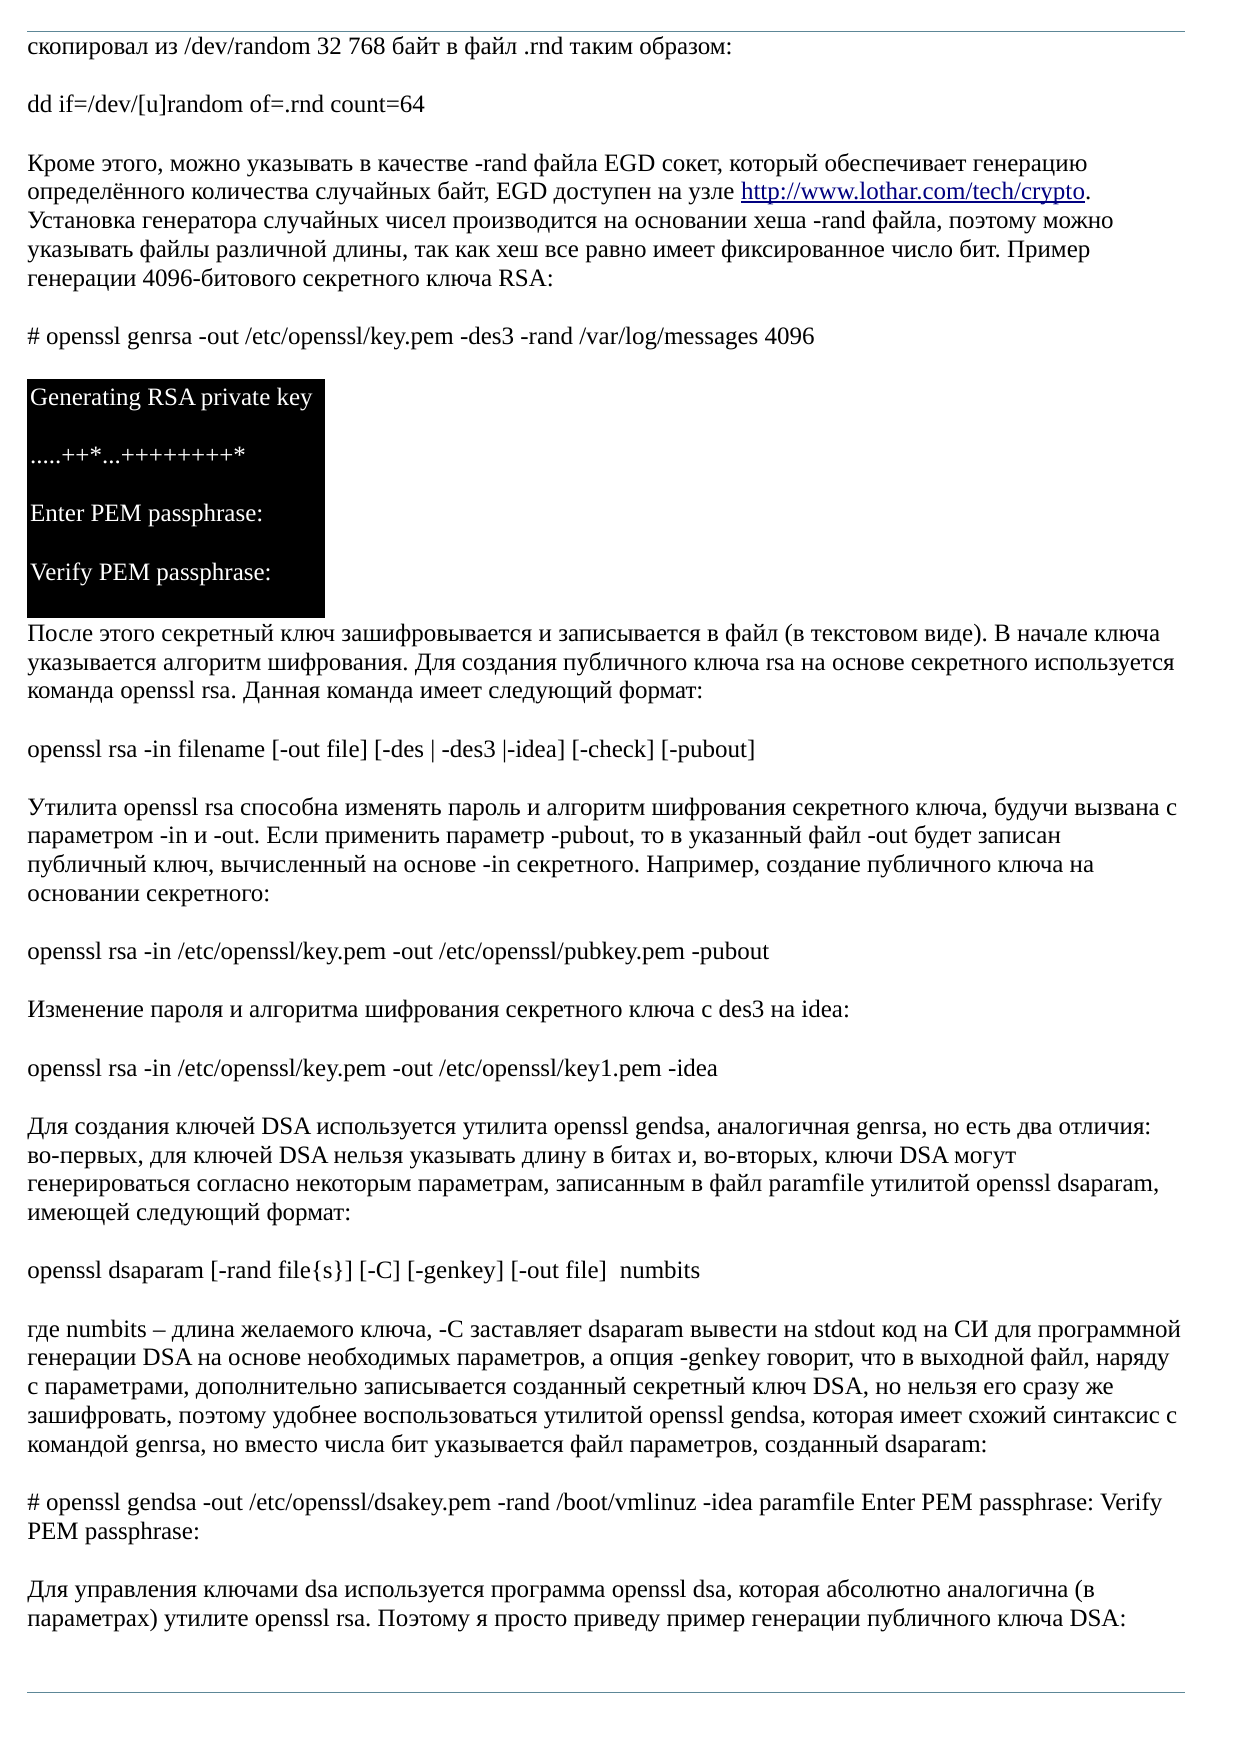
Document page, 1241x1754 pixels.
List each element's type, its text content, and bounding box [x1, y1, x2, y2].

table_header Теория и практика OpenSSL Ещё несколько лет назад криптографические системы применялись лишь в исключительных случаях: в правительственных организациях, спецслужбах и иных критических к безопасности данных системах. Однако в настоящее время бурное развитие компьютерных сетей и Интернета заставляет задумываться об обеспечении безопасности всё большее количество людей. Вначале опишем основные принципы и термины криптографии... В настоящее время все озабочены безопасностью передаваемых по сети данных, поэтому свою статью я бы хотел начать с разговора о способах защиты информации. Что такое шифрование? Это запись информации в особом виде, исключающем её прочтение лицами, не знающими шифра. В компьютерном мире защита данных актуальна, как нигде. Обычно шифрованием называют обработку данных при помощи некой функции f(x), где x – обрабатываемые данные. Алгоритм шифрования должен быть таким, что даже само знание алгоритма злоумышленником не должно помочь ему открыть ключ шифрования, то есть алгоритм должен основываться на трудоёмкости подбора ключа, а не на неизвестности алгоритма. Алгоритмы шифрования бывают одно и двунаправленными; однонаправленные алгоритмы чаще всего представляют собой так называемые хеши: численное представление некоего текста. Абсолютно очевидно, что даже зная хеш, невозможно вычислить исходный текст (бывает, что для разных текстов хеш совпадает, что тоже естественно, так как множество вариантов текстов бесконечно, а чисел, используемых в алгоритмах – конечно). Для чего же такое нужно? Применение есть замечательное: если одной и той же хеш-функцией обработать одинаковые строки, то результат будет идентичен! Это свойство можно использовать при проверке пароля: строка, введённая пользователем, хешируется и сравнивается с хешем пароля. При этом из хеша пароля восстановить сам пароль нельзя, можно только применять данную хеш-функцию к разным строкам, ища совпадения, т.е. методом прямого перебора. Вот почему советуют выбирать длинные и сложные пароли для важных целей. Хеш-функций существует огромное множество и есть некоторые стандартные ряды хеш-функций, наибольшее распространение получили ряды MD и SHA. К примеру, стандартная функция Unix crypt вычисляет значение хеш-функции от строки. Один из параметров, передаваемых этой функции, значится как salt, состоит из символов $1$ и строки из 8 символов и определяет выбор хеш-функции из ряда MD5, а возвращаемое значение содержит одиннадцать первых символов salt, чтобы знать в будущем для проверки, какую функцию применять. Если два первых символа salt – произвольная двухсимвольная строка, то используется обычный алгоритм DES (56 бит), а salt определяет выбор алгоритма подмешивания. В настоящее время 56 бит обычно недостаточно, для нахождения ключа длиной 56 бит необходимо перебрать «всего» 72057594037927936 (256) ключей. Для кластера компьютеров эта задача решается в считанные часы, поэтому сейчас во всех современных *nix используется алгоритм MD5, который позволяет генерировать отпечатки (хеши) паролей длиной до 128 бит, для подбора которого потребуются в худшем случае миллиарды лет! Итак, можно закончить с однонаправленными алгоритмами и перейти к двунаправленным... Существует два рода таких алгоритмов: симметрические и асимметрические (алгоритмы с публичным ключом). Симметрические алгоритмы используют один и тот же ключ для шифрования и дешифрования и их стойкость определяется в основном длиной используемого ключа. Ключ симметрического шифрования ни в коем случае нельзя передавать в открытом виде, так как это даст возможность злоумышленнику, получившему этот ключ, расшифровывать данные, этим ключом зашифрованные. Асимметрические алгоритмы предоставляют возможность передачи публичного ключа в открытом виде, в то время как секретный ключ должен быть известен только вам. Приведу наглядную демонстрацию полезности шифрования. К примеру, вы хотите пройти аутентификацию на удалённой машине и посылаете ей свой пароль, конечно же, не сам пароль, а его хеш. Но, к сожалению, где-то на пути встретился хаб, который дал возможность послушать ваши пакеты снифером. Этим, естественно, воспользовался злой дядька, подключённый к этому хабу. Он смог беспрепятственно взять ваш хеш пароля, взломать его (если повезёт) или просто посылать этот же хеш серверу. Таким образом, под вашим логином входят два человека. Не думаю, что кого-то развеселит эта ситуация (разве что злого дядьку, если его не засекут). Или ещё пример полной беззащитности: электронная почта не защищается никак (по крайней мере, по стандартной схеме) и всякий может её прочитать или изменить. Нет-нет, не надо бежать в хозяйственный магазин за мыльцем и верёвочкой – спасение есть. Это асимметрическое шифрование. Идея такова: вначале от генератора случайных чисел формируется определённая строка – секретный ключ, который может использоваться для расшифровки данных, зашифрованных публичным ключом. Публичный ключ вычисляется на основании секретного ключа. Таким образом мы получили пару ключей для шифрования (публичный ключ) и расшифровывания (секретный ключ). Затем на удалённой машине также создаётся подобная пара ключей (скорее всего она будет иной, так как довольно сложно, чтобы на разных машинах генератор случайных чисел генерировал одну и ту же последовательность). Итак, у нас есть две пары ключей, мы должны обменяться публичными ключами. После этого вы можете, используя публичный ключ удалённой машины, зашифровывать данные, которые могут быть расшифрованы ею с помощью имеющегося только у неё секретного ключа. Так как удалённая машина имеет и ваш публичный ключ, то подобная операция может работать наоборот (т.е. передача данных на вашу машину). Да, вроде бы всё хорошо: информация, передаваемая между машинами, может быть расшифрована только ими, но есть одно «но». Представьте ситуацию подмены публичных ключей при доставке: тогда правильный ключ будет считаться неправильным, а подменённый ключ – правильным. Обычным методом защиты публичного ключа асимметрического шифрования является его сертификация. Для понятия сертификации сразу же необходимо объяснить, что такое электронная цифровая подпись. ЭЦП – это хеш сообщения с данными об отправителе, подписанный секретным ключом последнего. На основании ЭЦП можно определить достоверность и неизменность сообщения при условии, что имеется публичный ключ. Публичный ключ, анализируя ЭЦП, даёт один из ответов: достоверен, недостоверен (был изменён). А так как найти такое значение хеша, чтобы оно совпадало для двух различных сообщений (т.е. h(M)=h(M’)) очень сложно, сопоставимо с прямым перебором, то практически нет способа подменить сообщение, подписанное ЭЦП. При пересылке публичного ключа его подмена обычно исключается электронной подписью, гарантирующей неизменность данных. Обычно публичный ключ подписывается либо секретным ключом данной пары, либо одним из доверенных ключей сторонних организаций. То есть в любом случае к ключу ЭЦП должно быть доверие. Такой механизм полностью исключает подмену публичного ключа, так как в противном случае подпись будет недостоверна и программа установления безопасной связи просто не примет данного ключа, автоматически считая его неверным. Есть ещё возможность исключить перехват публичного ключа – подтверждение получения ключа от другой машины и обмен идентификационными сообщениями. Такой метод применён, например, в механизме беспарольной аутентификации SSH. Вы обмениваетесь ключами с сервером и звоните владельцу удалённой машины (особенно это актуально при аутентификации клиента на сервере путём подтверждения валидности ключа), подтверждая и проверяя передачу ключа. При таких методах защиты полностью исключен перехват конфиденциальных данных, если, конечно, не вывесить свой секретный ключ на доску почёта в раздел «Достижения в безопасности за последний квартал». А если серьёзно, то потеря секретного ключа позволяет любому расшифровывать всё, что зашифровано вами или для вас, то есть происходит полная потеря безопасности. Поэтому во многих системах аутентификации секретные ключи дополнительно шифруются неким паролем. Без пароля секретный ключ представляет собой меньше ценности, так как ломать пароль можно только прямым перебором. Но всё же лучше держать секретные ключи при себе. Ещё многих интересует, что означает стойкость ключа. Это просто длина ключа в битах. Чем она больше, тем больше степень сложности подбора секретного ключа перебором. Но одновременно с этим увеличивается время работы алгоритмов и увеличивается объем сообщений за счёт неиспользуемых элементов ключа. Поэтому здесь лучше не бросаться в крайности, стойкость ключа длиной в 1024 бит вроде бы является достаточной (в настоящее время), хотя при пересылке почтовых сообщений используют ключи длиной до 2048 бит (OpenPGP). Для ключей симметрического шифрования достаточной является длина 128 бит. Ещё критичным фактором является работа генератора случайных чисел. Если злоумышленнику удалось найти некую закономерность в генераторе случайных чисел, то ему ничего не стоит создать любой ключ (а зачастую и «случайные» пароли). Поэтому сообщения о громких взломах различных ключей чаще всего вызваны тем, что злоумышленник нашёл баг в генераторе случайных чисел. Некоторых интересует также, что означают загадочные надписи RSA и DSA. Это сокращённые названия алгоритмов асимметрического шифрования. Различаются они математической основой работы, которая определяет степень защищённости и скорость работы в разных режимах (во многих системах существует также ограничение на длину DSA ключей в 1024 бита, ключи RSA могут быть любой длины, но обычно используются ключи 1024 – 4096 бит). Среди алгоритмов симметрического шифрования наиболее распространены следующие: DES (56 бит); 3DES (168 бит); RC* (40 – 128 бит); Blowfish (128 бит); IDEA (128 бит). Алгоритмы, использующие ключи длиной до 128 бит, считаются алгоритмами низкой безопасности, 128 бит – средней, более 128 бит – высокой. Алгоритмы симметрического шифрования могут работать в нескольких режимах, обычно используется режим cbc, когда ключ динамически высчитывается на основании предыдущего блока данных, т.е. в режиме cbc ключ постоянно меняется, что затрудняет атаки. При использовании клиентов, работающих на безопасных каналах связи (SSL – secure socket layer), часто можно видеть запрос на подтверждение публичного ключа для связи или сертификата (подписанного публичного ключа, как было описано ранее). Как я уже говорил, публичный ключ могут подменить, но если вы доверяете своим каналам связи и не думаете, что кто-то охотится персонально за вашими данными, то можно доверять публичному ключу удалённого сервера, так как подмена ключа – занятие довольно трудоёмкое, а если у вас есть некие подозрения на этот счёт, то лучше не доверять ключу, не получив подтверждения от нужного лица или организации (не вздумайте использовать электронную почту: уж если смогли подделать ключ, то подменить письмо не составляет труда). Генерация ключей клиента происходит на лету и они автоматически удаляются после окончания сеанса связи, публичный ключ удалённого сервера помещается в специальное хранилище, что избавляет вас от риска пересылки публичного ключа. Основные атаки на системы асимметрического шифрования связаны с тем, что злоумышленник может угадать содержимое части зашифрованных данных (например, письма часто начинаются со слов «Здравствуйте, »), и это знание облегчает подбор секретного ключа. Ещё очень опасна атака на подмену ключей (man-in-the-middle), когда злоумышленник перехватывает публичные ключи двух людей, затем генерирует две пары ключей и направляет свои публичные ключи обеим сторонам. Теперь первый человек посылает злоумышленнику своё письмо, которое тот расшифровывает своим ключом, читает, зашифровывает публичным ключом второго человека и отправляет ему послание. Таким образом, у людей создается иллюзия защищённой переписки, но читает их сообщения и третий (который, как известно, лишний). Выходом из такой ситуации является сертификация публичных ключей. Существует два способа сертификации ключей: ключ может быть подписан только ключом одного из доверенных источников сертификации (обычно это организации, которые имеют привеллегии сертификации, переданные им правительством страны); ключ может быть подписан одним из ключей, которым вы доверяете (обычно это ваш собственный ключ и ключи организаций, занимающихся выдачей сертификатов). Второй механизм, называемый сетью доверия, используется чаще, так как позволяет добавлять новые ключи к доверенным. Оба механизма предусматривают механизм цепного подписывания, например, если ключ А был подписан ключом Б, который подписан ключом С, который подписан вашим ключом, то ключ А считается доверенным. При этом число таких «шагов» наследования обычно ограничено. Такой механизм сети доверия реализован, например, в системе PGP и в системе OpenSSL. Этим обеспечивается безопасность клиента. Безопасность сервера необходима лишь в случае удаленной беспарольной аутентификации, тогда администратор удалённой системы помещает ваш ключ в список известных ключей системы. Примечание для администраторов: если вы не хотите, чтобы все могли использовать данный ключ, объясните пользователю опасность доступа посторонних лиц к его секретному ключу и убедите его зашифровать секретный ключ паролем, который, кстати, можно удобно хранить в памяти и не вводить лишний раз, но об этом я расскажу в статье об SSH. И ещё: не забывайте убедиться в том, что ключ пришёл от того, кого предполагалось, для этого лучше попросить пользователя принести ключик на дискетке, а потом её дезинтегрировать или оставить в эпицентре ядерного взрыва (жаль этого нельзя проделать с некоторыми «пользователями», хотя почему нельзя? Мария Францевна, подойдите-ка на минутку...) И наконец, скажу ещё вот что: асимметрическое шифрование используется для подписи и зашифровывания почтовых сообщений, удалённой аутентификации и ЭЦП в любых её применениях. Но для передачи большого количества данных через сеть использовать асимметрическое шифрование очень печально – всё загнется окончательно и бесповоротно: уж больно много времени надо для использования подобных алгоритмов. Поэтому при передаче данных по сети используют симметрическое шифрование (3DES, IDEA, Blowfish). Но ключ симметрического шифрования очень опасно передавать в открытом виде (ведь он используется для шифрования и дешифрования), и вначале устанавливается связь асимметрическим шифрованием, как было описано выше. После установления связи клиент генерирует ключ симметрического шифрования и шифрует его публичным ключом сервера, затем отправляет его собственно серверу (также выполняется подписывание симметрического ключа для удостоверения в его неизменности). Сервер расшифровывает своим секретным ключом ключ симметрического шифрования и использует его для общения с клиентом. Красота! Но есть ещё один способ – алгоритм Дифлемана-Хельмана, позволяющий использовать одни и те же ключи как для симметрического, так и для асимметрического шифрования. Он заключается в нехитрых математических законах степенной функции (я не буду на этом заострять внимание, так как вряд ли это пригодится на практике). Оказывается, имея пару – публичный ключ A и секретный ключ B, можно вычислить ключ симметрического шифрования С, который также получается при наличии пары ключей секретный А и публичный B. Говоря проще, ключ С однозначно могут вычислить обе машины, обменявшиеся публичными ключами. Этот ключ можно далее использовать для шифрования/дешифрования данных по стандартному алгоритму симметрического ключа. Такой способ достаточно безопасный, но он пока ещё не получил достаточного распространения и поэтому сейчас чаще используется первый способ. Любопытные тут же поинтересуются: почему, когда я говорил о симметрическом шифровании, я сказал, что 128-и битный ключ теоретически несокрушим, а говоря об асимметрическом шифровании, сказал, что ключ длиной 1024 бит считается пока ещё более-менее безопасным. Тут дело вот в чём: при асимметрическом шифровании выбираются 2 больших простых числа и на их основе создаются секретный и публичный ключи. Не вдаваясь в математику (для математической стороны алгоритмов шифрования можете зайти на лучший алгоритмический ресурс в рунете http://algolist.manual.ru), скажу только одно: для вычисления секретного ключа на основании публичного необходимо выполнить задачу разложения на множители, которая пропорциональна логарифму по модулю большого целого числа (это реализовать намного проще, чем прямой перебор). Ну вот, с теорией покончено, можно приступить к практике. OpenSSL – это система защиты и сертификации данных, название SSL переводится как система безопасных сокетов. OpenSSL используется практически всеми сетевыми серверами для защиты передаваемой информации. Существует API SSL, позволяющее создавать безопасные сокеты с шифрованием передаваемых данных. Но в данной статье я бы хотел рассказать о самой системе OpenSSL, вызываемой через командную строку. Так как OpenSSL поддерживает очень много различных стандартов сертификации, шифрования, хеширования, то использование данной команды достаточно сложно. Внутри OpenSSL существуют отдельные компоненты, отвечающие за то или иное действие. Для получения списка доступных компонентов можно вызвать openssl с параметрами list-standart-commands. Можно также получить список доступных алгоритмов хеширования (list-message-digest-commands) и алгоритмов шифрования (list-cipher-commands). Итак, с помощью команд OpenSSL можно делать следующее: Создавать и управлять ключами RSA и DSA – команды rsa, dsa, dsaparam; Создавать сертификаты формата x509, запросы на сертификацию, восстановление – команды x509, req, verify, ca, crl, pks12, pks7; Зашифровывать данные с помощью симметрического или асимметрического шифрования – команды enc, rsautl; Высчитывать хеши различных типов – команда dgst; Работать с S/MIME – команда s/mime; Проверять работы серверов и клиентов ssl – команды s_client, s_server. Cуществует также несколько вспомогательных утилит ssl: openssl speed [список_алгоритмов_хеширования_или шифрования]: тестирование скорости различных алгоритмов, если запускать без параметров, то тестируются все алгоритмы; алгоритмы внутри списка разделяются пробелом, например: openssl speed md5 rsa idea blowfish des 3des sha1 В конце выводится общая скорость работы различных алгоритмов (в 1000-х байт в секунду), для обработки различной длины блоков. Вот результат работы тестов скорости на моём домашнем компе (Celeron 366), на других компах значения будут другими: Таблица 1 Таблица 2. Проверка алгоритмов асимметрического шифрования openssl rand [-out file] [-rand file] num: генерация num рандомных байт: # openssl rand 5 Wеб~ # openssl ciphers [-ssl2] [-ssl3] [-tls1] NAME: вывод доступных алгоритмов для обеспечения уровня безопасности NAME, где NAME – это символическое название группы алгоритмов. Обычно используются значения: LOW – алгоритмы низкого уровня безопасности (меньше 128 бит); MEDIUM – алгоритмы среднего уровня стойкости (128 бит); HIGH – алгоритмы высокой стойкости (больше 128 бит); ALL – все алгоритмы; NULL – алгоритмы без шифрования. Обычно в настоящее время используются алгоритмы групп MEDIUM и HIGH, которые ещё долго не смогут быть взломаны прямым перебором. Можно также вывести список алгоритмов из нескольких групп, разделив их «:» (например, MEDIUM:HIGH). Теперь я бы хотел рассказать об основных утилитах openssl. Для начала я расскажу о методах генерации ключей, затем о командах шифрования и, наконец, о сертификатах, s/mime, клиент/серверных тестах. Итак, пару слов о генерации ключей. Для создания rsa ключей используется команда genrsa: openssl genrsa [-out file] [-des | -des3 | -idea] [-rand file] [bits] Команда genrsa создаёт секретный ключ длиной bits в формате PEM, шифрует его одним из алгоритмов des (56 бит), des3 (3-й des 168 бит) или idea (128 бит). При выборе алгоритма шифрования будет запрошен пароль для шифрования создаваемого секретного ключа (если алгоритм не указан, то секретный ключ не шифруется, чего делать ни в коем случае нельзя). Опция -out говорит программе, что вывод нужно осуществлять не в stdout, а в файл file (опция -out присутствует во множестве других компонентов openssl и используется аналогичным образом для указания выходного файла). Опция -rand указывает на файл/файлы (разделённые «:»), из которых будут считываться данные для установки seed генератора случайных чисел. В качестве таких файлов сразу же приходит на ум использовать что-то вроде /dev/random или /dev/urandom, но у меня с этим возникли проблемы – всё вешалось наглухо, поэтому я рекомендую в этом случае использовать какие-нибудь сложно угадываемые файлы, вроде /var/log/messages или /boot/vmlinuz, думаю, что угадать содержимое этих файлов не намного проще чем содержимое /dev/random, но работает этот фокус в любом *nixe (опция -rand также присутствует во всех компонентах генерации и управления ключами и сертификатами). Использовать /dev/random и /dev/urandom, конечно, можно, но я для этого скопировал из /dev/random 32 768 байт в файл .rnd таким образом: dd if=/dev/[u]random of=.rnd count=64 Кроме этого, можно указывать в качестве -rand файла EGD сокет, который обеспечивает генерацию определённого количества случайных байт, EGD доступен на узле http://www.lothar.com/tech/crypto. Установка генератора случайных чисел производится на основании хеша -rand файла, поэтому можно указывать файлы различной длины, так как хеш все равно имеет фиксированное число бит. Пример генерации 4096-битового секретного ключа RSA: # openssl genrsa -out /etc/openssl/key.pem -des3 -rand /var/log/messages 4096 После этого секретный ключ зашифровывается и записывается в файл (в текстовом виде). В начале ключа указывается алгоритм шифрования. Для создания публичного ключа rsa на основе секретного используется команда openssl rsa. Данная команда имеет следующий формат: openssl rsa -in filename [-out file] [-des | -des3 |-idea] [-check] [-pubout] Утилита openssl rsa способна изменять пароль и алгоритм шифрования секретного ключа, будучи вызвана с параметром -in и -out. Если применить параметр -pubout, то в указанный файл -out будет записан публичный ключ, вычисленный на основе -in секретного. Например, создание публичного ключа на основании секретного: openssl rsa -in /etc/openssl/key.pem -out /etc/openssl/pubkey.pem -pubout Изменение пароля и алгоритма шифрования секретного ключа с des3 на idea: openssl rsa -in /etc/openssl/key.pem -out /etc/openssl/key1.pem -idea Для создания ключей DSA используется утилита openssl gendsa, аналогичная genrsa, но есть два отличия: во-первых, для ключей DSA нельзя указывать длину в битах и, во-вторых, ключи DSA могут генерироваться согласно некоторым параметрам, записанным в файл paramfile утилитой openssl dsaparam, имеющей следующий формат: openssl dsaparam [-rand file{s}] [-C] [-genkey] [-out file] numbits где numbits – длина желаемого ключа, -С заставляет dsaparam вывести на stdout код на СИ для программной генерации DSA на основе необходимых параметров, а опция -genkey говорит, что в выходной файл, наряду с параметрами, дополнительно записывается созданный секретный ключ DSA, но нельзя его сразу же зашифровать, поэтому удобнее воспользоваться утилитой openssl gendsa, которая имеет схожий синтаксис с командой genrsa, но вместо числа бит указывается файл параметров, созданный dsaparam: # openssl gendsa -out /etc/openssl/dsakey.pem -rand /boot/vmlinuz -idea paramfile Enter PEM passphrase: Verify PEM passphrase: Для управления ключами dsa используется программа openssl dsa, которая абсолютно аналогична (в параметрах) утилите openssl rsa. Поэтому я просто приведу пример генерации публичного ключа DSA: # openssl dsa -in /etc/openssl/dsakey.pem -out /etc/openssl/pubdsakey.pem -pubout Теперь настало время рассказать о компонентах openssl, выполняющих шифрование и хеширование данных. Для выполнения симметрического шифрования используется утилита openssl enc -cipher или её сокращённая запись openssl cipher, где cipher – это одно из символических имён симметрических шифров. Наиболее популярными являются следующие: base-64 (преобразование в текстовый вид); bf (blowfish – 128 бит); des (56 бит); des3 (168 бит); rc4 (128 бит); rc5 (128 бит); rc2 и idea (128 бит). Для указания входного и выходного файлов используются опции -in и -out соответственно. Пароль для шифрования вводится с клавиатуры (можно указать в командной строке параметром -k, но это очень плохо по соображениям безопасности, так как большинство шелов умеют сохранять историю командной строки, на мой взгляд, намного лучше ввести пароль непосредственно перед шифрованием). Учтите, что пароль не спрашивается при обработке файла base64, так как шифрования не происходит. Для расшифровки зашифрованных данных примените openssl cipher с опцией -d (алгоритм шифрования и дешифрования должен совпадать!), а для одновременной обработки данных base64 можно воспользоваться опцией -a. Шифрование по умолчанию происходит с подмешиванием (подсолением), для выбора алгоритма подмешивания используется случайная соль (salt), поэтому, если вы шифруете один и тот же файл в разное время одним и тем же алгоритмом и паролем, то результаты скорее всего будут разными (это затрудняет атаку по словарю). Также по умолчанию используется cbc режим алгоритмов, когда ключ меняется в течение всего сеанса работы согласно передаваемым данным. Приведу несколько примеров: зашифруем файл, используя алгоритм des3: # openssl des3 -in file -out file.des3 расшифруем полученный файл: # openssl des3 -d -in file.des3 -out file зашифруем файл, используя алгоритм blowfish(bf), и закодируем base64: # openssl bf -a -in file -out file.bf64 теперь расшифруем его и обработаем сразу же base64: # openssl bf -a -d -in file.bf64 -out file Для вычисления хешей используется команда openssl dgst -hashalg или краткая форма openssl hashalg (первая команда может также выполнять манипуляции с ЭЦП, но об этом далее). Обычное использование данной команды таково openssl hashalg [-c] file[s]. Вычисляется хеш сообщения фиксированной длины в виде одной строки или, если указана опция -c, строки, разделённой на пары HEX чисел двоеточием. Среди алгоритмов хеширования могут применяться следующие: md2 (128 бит); md4 (128 бит); md5 (128 бит); mdc2 (128 бит); sha (160 бит); sha1 (160 бит); ripemd160 (160 бит). Опять же приведу пару примеров: вычислим md5 хеш файла: # openssl md5 -c file MD5(file)= 81:fd:20:ff:db:06:d5:2d:c3:55:b5:7d:3f:37:ac:94 а теперь SHA1 хеш этого же файла: # openssl sha1 file SHA1(file)= 13f2b3abd8a7add2f3025d89593a0327a8eb83af Как я уже говорил, утилита openssl dgst может использоваться для подписывания сообщения секретным ключом и проверки ЭЦП публичным ключом. Для этого используется следующий синтаксис: openssl dgst -sign private_key -out signature -hashalg file[s] Подписывание file с помощью секретного ключа private_key, используя алгоритм хеширования hasalg (обычно применяются sha1 или md5). openssl dgst -signature signature -verify public_key file[s] Проверка подписи в file, используя публичный ключ public_key и ЭЦП signature. Данная программа выводит «Verification OK» при правильной подписи или «Verification Failure» в любом другом случае. Учтите, что ЭЦП в таком случае хранится отдельно от файла, который ею подписан. Для шифрации и дешифрации RSA алгоритмом используется программа rsautl. Данная утилита имеет также возможность подписывать и проверять подпись сообщений (однако работать всё равно приходится с хешем сообщения, так как подписывать можно только небольшой объём данных, поэтому лучше применять openssl dgst). Для шифрации/дешифрации используется следующий синтаксис: openssl rsautl -in file -out file.cr -keyin pubkey.pem -pubin -encrypt Шифрация file с использованием публичного ключа pubkey.pem. openssl rsautl -in file.cr -out file -keyin secretkey.pem -decrypt Дешифрация file.cr с использованием секретного ключа secretkey.pem. Теперь настало время рассказать об одном из главных применений openssl – управление сертификатами. Openssl имеет возможность генерировать сертификаты, управлять ЭЦП и шифрованием с помощью сертификатов. Однако применение утилит управления сертификатами – достаточно сложная задача. Поэтому для начала я дам общие представления о сертификатах. Сертификат содержит публичный ключ, подписанный одним из корневых доверенных центров сертификации (или комплементарным секретным ключом), данные об организации, выдавшей сертификат, и в некоторых случаях зашифрованный секретный ключ, а также отпечаток (хеш) публичного ключа. Сертификаты имеют время действия, по окончании которого они автоматически считаются недействительными, иерархия сертификатов обычно строится на основании сети доверия (бывают довольно длинные цепочки сертификатов, ведущие к доверенному ключу из root CA). Таким образом, сертификат – это полный комплекс системы асимметрического шифрования, предоставляющий гораздо больше возможностей, чем сами по себе ключи (а также являющийся более защищённой системой). Основным привлекательным моментом сертификата является возможность записи в него информации об организации, этот ключ выдавшей. Таким образом, явно напрашивается применение собственной системы сертификации в данной организации. Можно, например, выдавать сотрудникам их персональные сертификаты, подписанные сертификатом организации (его можно сгенерировать самому или получить от сторонней компании). Причём эти сертификаты впоследствии можно использовать для удостоверения личности сотрудника, например, при почтовой переписке или аутентификации на http-сервере (apache+ssl). Единственное условие, которое должно выполняться, – это наличие на машине клиента сертификата организации в списке корневых доверенных ключей. Общее содержание сертификатов определено стандартом x509, в то время как форматы записей сертификатов могут внести некоторую путаницу. Openssl по умолчанию использует формат PKCS#10, Microsoft использует по умолчанию формат PKCS#12 (в руководстве по openssl этот формат охарактеризован как один большой баг), формат PKCS#7 используется для запросов на сертификацию к CA (центр сертификации) и не может содержать секретного ключа, также для этой цели может использоваться DER-закодированный сертификат (DER-кодирование подобно кодированию base64, но имеет специальное назначение для использования в криптографических системах) также без секретного ключа. Учтите, что при использовании DER-формата убираются маркеры начала и конца сертификата, а его содержимое кодируется base64, поэтому в файле DER можно хранить только один сертификат, с другой стороны DER-сертификаты поддерживаются M$ (стандартное расширение .cer), поэтому иногда бывает нужно преобразовать сертификаты из одного формата в другой (я здесь имею в виду PEM или DER): PEM—>DER openssl x509 -inform PEM -in cert.pem -outform DER -out cert.cer DER—>PEM openssl x509 -inform DER -in cert.cer -outform PEM -out cert.pem Таким же образом можно конвертировать и ключи асимметрического шифрования (используя утилиты rsa или dsa). Думаю, что не сильно запутал вас всеми этими стандартами. Если объяснять на пальцах, то всё выглядит следующим образом: клиент создаёт сертификат и отправляет свой публичный сертификат (PKCS#7) в центр сертификации. В центре сертификации обрабатывается запрос клиента (запрос на сертификацию), и сертификат клиента подписывается секретным ключом центра сертификации. Клиент, имея публичный ключ центра сертификации, проверяет подлинность подписи и может далее использовать свой сертификат. Для организации можно предложить следующее решение: на сервере создаётся сертификат организации; генерируется запрос на сертификацию и отправляется к некоему доверенному центру сертификации (который будет известен всем клиентам и персоналу данной организации); получается сертификат организации, который можно использовать при создании сертификатов клиентов. Последние создаются так: клиент посылает запрос на выдачу сертификата; сервер создаёт сертификат клиента и подписывает его сертификатом организации; клиент получает сертификат клиента и сертификат организации; после проверки достоверности ключа организации (предполагается, что клиент доверяет CA, которым был подписан сертификат организации) проверяется достоверность сертификата клиента. После такой операции клиент будет точно уверен, что получил сертификат от данной организации и может его использовать для работы с ней. По такой схеме построены все центры выдачи сертификатов (правда зачастую сертификат организации бывает подписан самим собой, что требует от клиента добавить сертификат организации к доверенным, а в первой схеме сертификат организации принадлежит к группе промежуточных центров сертификации, и этот случай предпочтительнее с точки зрения безопасности и удобства клиента, но требует больше работы от администратора). Да, хорошенькое объяснение на пальцах! Но что тут поделать: сертификаты – это довольно запутанная вещь. Сейчас я объясню, как создавать сертификаты с помощью openssl и приведу пример только что описанного безобразия... Для создания сертификата используется инструмент openssl req. Он имеет довольно много параметров, поэтому, чтобы не парить мозги, я просто приведу пару примеров его использования. Для начала требуется конфигурационный файл, который имеет следующий формат (все строки, начинающиеся с # – это мои комментарии, в конечном файле их может и не быть): [ req ] # Секция основных опций default_bits = 2048 # Число бит default_keyfile = keyfile.pem # Имя ключа, используемого для сертификата distinguished_name = req_distin-guished_name # DN организации, выдавшей сертификат prompt = no # Брать параметры из конфига неинтерактивный режим [ req_distinguished_name ] # DN организации C=RU # Страна ST=Ivanovskaya # Область L=Gadukino # Город O=Krutie parni # Название организации OU=Sysopka # Название отделения CN=Your personal certificate # Имя для сертификата (персоны, получающей сертификат) emailAddress=certificate@gaduk.ru # Мыло организации Если не указывать prompt no, то значения для параметров будут считаны в интерактивном режиме (то бишь с клавиатуры), а значения параметров будут являться подсказками при вводе данных. При интерактивном режиме можно указывать значения по умолчанию, а также минимальное и максимальное значения для параметров (для строковых параметров устанавливается ограничение на длину). В таком случае общий формат параметра таков: имя = подсказка имя_default = значение_по_умолчанию имя_max = максимум имя_min = минимум Пример интерактивного файла конфигурации: [ req ] default_bits = 1024 default_keyfile = privkey.pem distinguished_name = req_distin-guished_name [ req_distinguished_name ] countryName = Country Name (2 letter code) countryName_default = RU countryName_min = 2 countryName_max = 2 localityName = Locality Name (eg, city) organizationName = Organization Name(eg, org) organizationalUnitName = Organizational Unit Name (eg, section) commonName = Common Name (eg, YOUR name) commonName_max = 64 emailAddress = Email Address emailAddress_max = 40 Спешу обрадовать некоторых ленивых товарищей: если вы намереваетесь создавать просто сертификат сервера (например, для LDAP-сервера), то указывать конфиг необязательно, будет использоваться конфиг по умолчанию /usr/lib/ssl/openssl.cnf, который содержит всё необходимое. Ну а теперь традиционно приведу примеры использования openssl req (я не собираюсь подробно описывать данную команду, так как думаю, что для большинства случаев хватит примеров, а для особых случаев можно почитать man req). openssl req -new -newkey rsa:2048 -keyout rsa_key.pem -config cfg -out certreq.pem Создание запроса на сертификацию (-new) на основе создаваемого секретного ключа rsa (-newkey rsa:2048), который записывается в файл -keyout (и шифруется тройным DES). Запрос на сертификацию создаётся на основе конфигурационного файла-config. openssl req -x509 -new -key private_key.pem -config cfg -out selfcert.pem -days 365 Создание (-new) self-signed сертификата (-x509) для использования в качестве сертификата сервера или сертификата CA. Сертификат создаётся с использованием секретного ключа -key и конфигурационного файла -config. Создаваемый сертификат будет действителен в течение 365 дней (-days), опция -days не применима к запросам на сертификацию. Для управления сертификатами x509 используется утилита openssl x509. С её помощью можно подписать сертификат или запрос на сертификацию сертификатом CA. Также можно просмотреть содержимое сертификата в читаемой форме (DN, публичный ключ, время действия, отпечаток и т. д.). Приведу примеры вышеописанных действий: openssl x509 -in cert.pem -noout -text Просмотреть информацию о сертификате в «нормальной» форме. Вот что примерно будет выведено, также можно использовать дополнительные опции: -fingerprint (необходимо сочетать с одной из опций -sha1, -md5 или -mdc2), -modulus (вывод публичного ключа), -serial, -subject, -issuer (организация, выдавшая сертификат), -email, -startdate, -enddate: Подписать запрос на сертификацию (-req) файла -in, используя доверенный CA сертификат -CA и его секретный ключ -CAkey. В конечный сертификат клиента (-out) записываются дополнительные параметры сертификата третьей версии из файла /usr/lib/ssl/openssl.cnf (конфигурационный файл по умолчанию). Но об этом я расскажу после на конкретном примере. Такое поведение x509 позволяет организовать свой центр сертификации, подписывающий запросы клиентов на сертификацию. openssl x509 -in CAcert.pem -addtrust sslclient -alias «myorganization CA» -out CAtrust.pem Преобразование сертификата -in в доверенный сертификат для использования в SSL-клиентах (sslserver – использование в качестве сертификата сервера, emailProtection – использование в качестве сертификата S/MIME). Я ещё раз хотел бы вернуться к проблеме построения CA. Для использования внутри организации можно взять self-signed сертификат, но для использования СА вне организации приходится брать сертификаты, выданные или подписанные сторонней организацией. Во втором случае возникает проблема выбора такой сторонней организации (она легко разрешается для дочерних компаний), которая требует юридического анализа (в разных странах существуют свои законы криптографии и поэтому дать какой-либо конкретный совет я не могу). Если вам довелось работать в российской правительственной компании, то считайте, что вам не повезло – использовать openssl для работы с правительственными организациями нельзя. Наши уважаемые государственные деятели добавили кучу проблем админам, разрешив использовать только алгоритмы ГОСТ (симметрические, асимметрические, хеширования – меня просто выворачивает от самого этого слова ГОСТ), поэтому использовать вам придётся только специальные программы, реализующие эти алгоритмы. Я же приведу здесь пример построения собственного CA с self-signed сертификатом: Генерируем секретный ключ: openssl genrsa -out CAkey.pem -rand randfile -des3 4096 Создаём self-signed сертификат: openssl req -new -x509 -key CAkey.pem -out CAcert.pem -days 365 -config cfg Содержимое конфигурационного файла зависит от организации, можно даже воспользоваться утилитой /usr/lib/ssl/misc/CA.pl -newcert, которая создаст ключ и сертификат в одном файле в интерактивном режиме (хотя мне этот вариант не очень понравился, лучше один раз написать нормальный конфиг) – о дополнительных требованиях к конфигурации CA сертификата смотри ниже. Генерируем клиентские сертификаты, например, как приведено ниже: #!/bin/bash dd if=/dev/random of=/tmp/.rnd count=64 RAND="/var/log/messages:/boot/vmlinuz:/tmp/.rnd" REQ="openssl req" X509="openssl x509" RSA="openssl rsa" GENRSA="openssl genrsa" O="company" C="RU" ST="region" L="city" PURPOSES="digitalSignature, keyEncipherment" CERTTYPE="client, email, objsign" CA="/etc/openssl/CAcert.pem" CAkey="/etc/openssl/CAkey.pem" OUTDIR="/etc/openssl/clientcert/" CN="client" BITS=2048 DAYS=365 #Создаём секретный ключ во временной папке БЕЗ шифрования TMP="/tmp/ssl-$$" mkdir $TMP if [ ! -d $OUTDIR ];then mkdir $OUTDIR fi pushd $TMP > /dev/null $GENRSA -rand $RAND -out tmp.key $BITS # Создаём конфиг для клиента cat > cfg < [ req ] default_bits = $BITS distinguished_name = req_DN extensions = v3_req [ req_DN ] countryName = "1. Country Name (2 letter code)" countryName_default = "$C" countryName_min = 2 countryName_max = 2 stateOrProvinceName = "2. State or Province Name (full name) " stateOrProvinceName_default = "$ST" localityName = "3. Locality Name (eg, city) " localityName_default = "$L" 0.organizationName = "4. Organization Name (eg, company) " 0.organizationName_default = "$O" organizationalUnitName = "5. Organizational Unit Name (eg, section) " organizationalUnitName_default = "$OU" commonName = "6. Common Name (eg, CA name) " commonName_max = 64 commonName_default = "$CN" emailAddress = "7. Email Address (eg, name@FQDN)" emailAddress_max = 40 emailAddress_default = "" [ v3_req ] basicConstraints = CA:FALSE keyUsage = $PURPOSES nsCertType = $CERTTYPE EOT # Создаём запрос на сертификацию $REQ -new -key tmp.key -config cfg -rand $RAND -out $CN.pem # Этот файл лучше удалить побыстрее: мало ли чего... rm -fr /tmp/.rnd if [ $? -ne 0 ]; then echo "Failed to make a certificate due to error: $?" popd > /dev/null rm -fr $TMP exit $? fi # Подписываем сертификат сертификатом сервера $X509 -req -in $CN.pem -CA $CA -CAkey $CAkey -extfile cfg -days $DAYS -out $OUTDIR$CN.pem chmod 0400 $OUTDIR$CN.pem chown root:root $OUTDIR$CN.pem # Шифруем секретный ключ $RSA -in tmp.key -des3 -out $OUTDIR$CN-key.pem chmod 0400 $OUTDIR$CN-key.pem chown root:root $OUTDIR$CN-key.pem # Выполняем заключительные действия popd > /dev/null rm -fr $TMP echo -e "Generation complete, go to $OUTDIR and give to client $CN his certificate and n private key (for windows users you should use openssl pkcs12 utility)" Дополнительные свойства, описанные в скрипте (v3_req), означают, что клиент может использовать сертификат для подписывания и шифрации, но его сертификат не является CA-сертификатом. Для CA-сертификата значение basicConstraits должно быть равно CA:TRUE (об этом забывать нельзя!). Поле nsCertType определяет дополнительные назначения данного ключа (для использования в качестве клиента, подписывания, использования в почтовых сообщениях). Для CA-сертификатов обычно применяют следующие значения nsCertType: sslCA, emailCA. Для ssl ключей серверов (например, апача) используется значение nsCertType = server. Полученный таким образом сертификат клиента будет содержать информацию о поставщике сертификата (то есть о вашем сертификате организации). Клиенту необходимо будет передать его сертификат, его секретный ключ (зашифрованный!) и ваш сертификат организации. Для клиентов Microsoft необходимо ещё и перевести сертификаты в формат PKCS#12. Для этого воспользуемся командой openssl pkcs12: openssl pkcs12 -export -in client.pem -inkey client-key.pem -out client.p12 -name "Client certificate from our organization" Для обратного преобразования используется синтаксис: openssl pkcs12 -in client.p12 -out client.pem В выходной файл записываются сертификат клиента, CA-сертификат, секретный ключ клиента (его можно зашифровать опцией -des3, -idea и т. д.). Такое поведение позволяет использовать для вывода только формат pem (маркеры здесь обязательны!). Для экспорта сертификата организации можно воспользоваться командой pkcs12 ( конечно же без параметра inkey), можно также обработать сертификат организации base64 и сохранить в файле .cer (openssl x509 -in CA.pem -outform DER -out CA.cer). В openssl существует компонент управления s/mime сообщениями, называющийся openssl smime. Данная утилита позволяет зашифровывать, расшифровывать, управлять ЭЦП и MIME-заголовками писем. Приведу опять же несколько примеров её использования: openssl smime -sign -in mail.txt -text -from CEBKA@smtp.ru -to user@mail.ru -subject "Signed message" -signer mycert.pem -inkey private_key.pem | sendmail user@mail.ru Подписывает сообщение -in (в текстовом виде) и подписывает (-sign) его с помощью сертификата (-signer) и секретного ключа (-inkey). Вывод идёт непосредственно к sendmail, для этого определены MIME-заголовки from, to и subject. openssl smime -verify -in mail.msg -signer user.pem -out signedtext.txt Проверяет подпись в файле -in, записывает сообщение в файл -out, а полученный сертификат – в файл -signer (для проверки s/mime сообщения не требуется ничего, кроме него самого, так как ЭЦП s/mime содержит публичный ключ!). openssl smime -encrypt -in mail.txt -from CEBKA@smtp.ru -to user@mail.ru -subject "Encrypted message" -des3 user.pem | sendmail user@mail.ru Шифрация файла -in с помощью сертификата получателя user.pem, используя алгоритм des3. Вывод программы посылается непосредственно в sendmail. openssl smime -decrypt -in mail.msg -recip mycert.pem -inkey private_key.pem -out mail.txt Расшифровка файла -in с помощью секретного ключа -inkey и сертификата -recip (ваш собственный сертификат). Есть альтернатива не указывать smime-заголовки from, to и subject. Можно просто указать необходимый файл -out и добавить заголовки с помощью программы sendmail вручную. Кроме этого, есть ещё одна деталь использования smime: некоторые почтовые клиенты используют в качестве подписи вложение в формате PKCS#7 (чаще всего закодированное base64). В таком случае необходимо применять smime следующим образом: openssl smime -verify -inform [PEM | DER] -in signature.pem[der] -content mail.txt PEM используется для стандартного формата PKCS#7, а DER заставляет произвести дополнительную обработку base64. Учтите, что в данном случае файл -in представляет собой только подпись (аттачмент), а -content – непосредственно текст письма. Можно также заставить smime подписывать сообщения подобным образом, если указать опцию -pk7out (PEM-формат). Для преобразования PKCS#7 структуры из формата PEM в формат DER можно воспользоваться утилитой openssl base64 (обратное преобразование достигается за счёт использования опции -d). Итак, думаю, что для большинства операций с использованием SSL этого будет достаточно. [27, 32, 1185, 1692]
table_header Generating RSA private key .....++*...++++++++* Enter PEM passphrase: Verify PEM passphrase: [27, 379, 325, 618]
